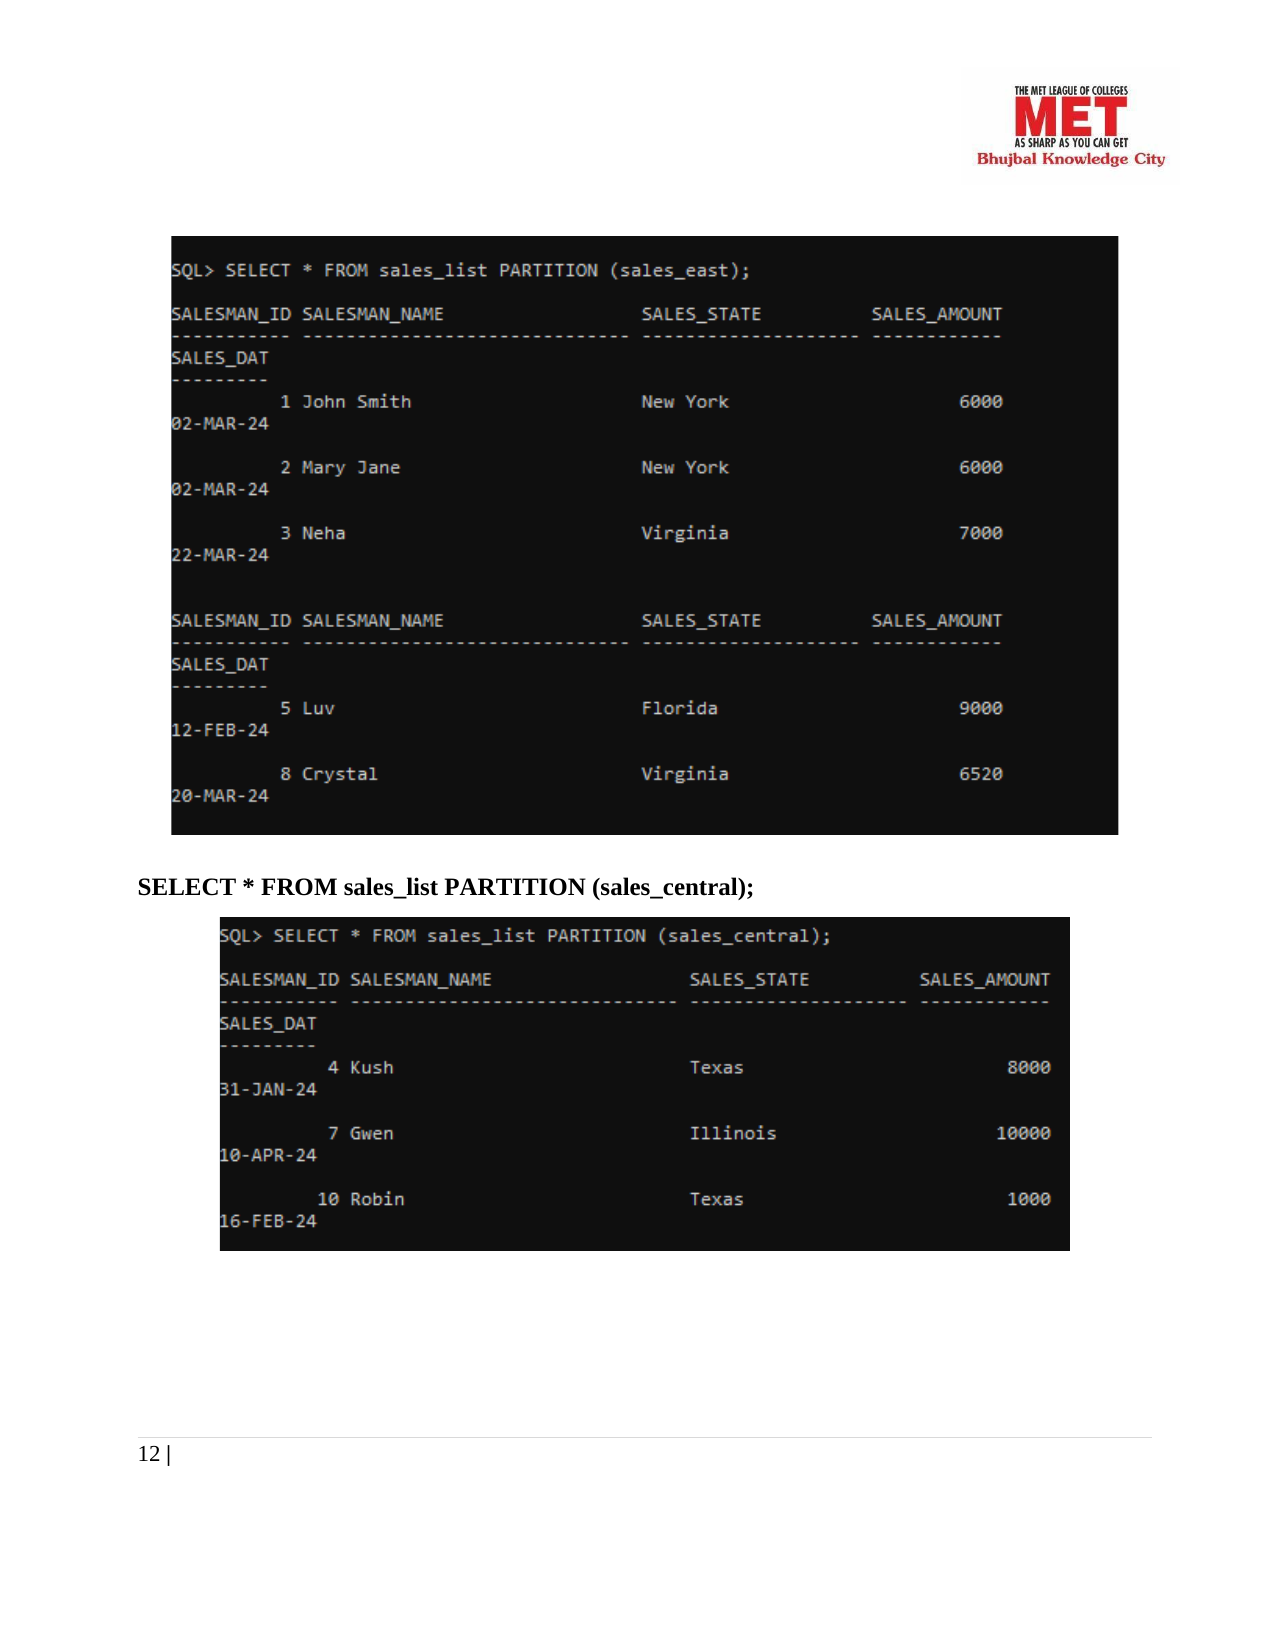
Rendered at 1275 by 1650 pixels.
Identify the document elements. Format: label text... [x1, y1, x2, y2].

text SELECT * FROM sales_list PARTITION (sales_central); [137, 872, 1152, 901]
picture [171, 236, 1119, 835]
picture [219, 917, 1070, 1251]
picture [300, 67, 1180, 185]
